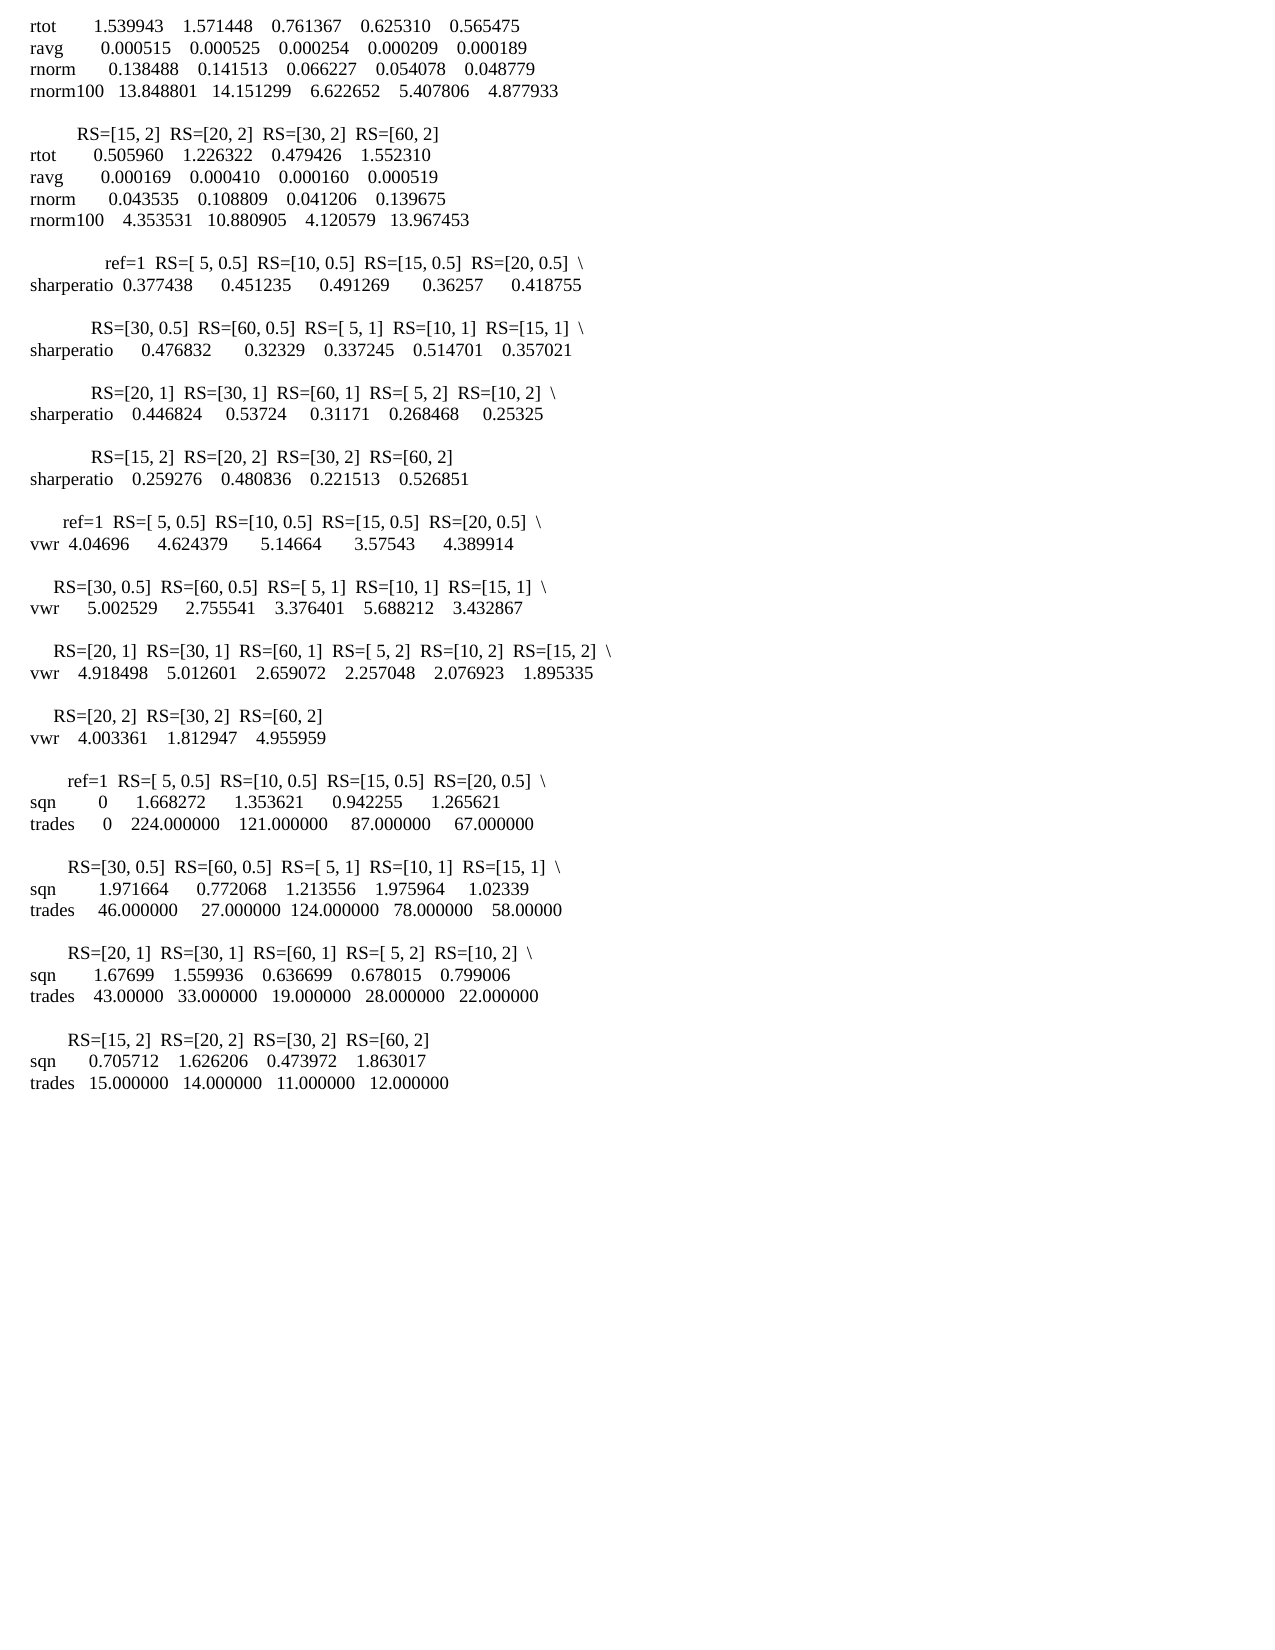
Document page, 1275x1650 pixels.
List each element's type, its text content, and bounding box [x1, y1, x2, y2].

text rnorm 0.138488 0.141513 0.066227 0.054078 0.048779 [30, 58, 1260, 80]
text ref=1 RS=[ 5, 0.5] RS=[10, 0.5] RS=[15, 0.5] RS=[20, 0.5] \ [30, 511, 1260, 532]
text ref=1 RS=[ 5, 0.5] RS=[10, 0.5] RS=[15, 0.5] RS=[20, 0.5] \ [30, 770, 1260, 791]
text RS=[30, 0.5] RS=[60, 0.5] RS=[ 5, 1] RS=[10, 1] RS=[15, 1] \ [30, 576, 1260, 597]
text rnorm100 13.848801 14.151299 6.622652 5.407806 4.877933 [30, 80, 1260, 101]
text sharperatio 0.377438 0.451235 0.491269 0.36257 0.418755 [30, 274, 1260, 295]
text RS=[15, 2] RS=[20, 2] RS=[30, 2] RS=[60, 2] [30, 1028, 1260, 1050]
text sqn 0 1.668272 1.353621 0.942255 1.265621 [30, 791, 1260, 813]
text RS=[20, 1] RS=[30, 1] RS=[60, 1] RS=[ 5, 2] RS=[10, 2] \ [30, 382, 1260, 403]
text trades 46.000000 27.000000 124.000000 78.000000 58.00000 [30, 899, 1260, 921]
text sqn 0.705712 1.626206 0.473972 1.863017 [30, 1050, 1260, 1072]
text vwr 4.04696 4.624379 5.14664 3.57543 4.389914 [30, 532, 1260, 554]
text RS=[15, 2] RS=[20, 2] RS=[30, 2] RS=[60, 2] [30, 446, 1260, 468]
text RS=[15, 2] RS=[20, 2] RS=[30, 2] RS=[60, 2] [30, 123, 1260, 144]
text sqn 1.67699 1.559936 0.636699 0.678015 0.799006 [30, 964, 1260, 985]
text rtot 1.539943 1.571448 0.761367 0.625310 0.565475 [30, 15, 1260, 37]
text rnorm 0.043535 0.108809 0.041206 0.139675 [30, 187, 1260, 209]
text sharperatio 0.476832 0.32329 0.337245 0.514701 0.357021 [30, 338, 1260, 360]
text RS=[30, 0.5] RS=[60, 0.5] RS=[ 5, 1] RS=[10, 1] RS=[15, 1] \ [30, 856, 1260, 877]
text ravg 0.000515 0.000525 0.000254 0.000209 0.000189 [30, 37, 1260, 58]
text trades 15.000000 14.000000 11.000000 12.000000 [30, 1072, 1260, 1093]
text sqn 1.971664 0.772068 1.213556 1.975964 1.02339 [30, 877, 1260, 899]
text RS=[30, 0.5] RS=[60, 0.5] RS=[ 5, 1] RS=[10, 1] RS=[15, 1] \ [30, 317, 1260, 338]
text trades 0 224.000000 121.000000 87.000000 67.000000 [30, 813, 1260, 834]
text trades 43.00000 33.000000 19.000000 28.000000 22.000000 [30, 985, 1260, 1007]
text sharperatio 0.446824 0.53724 0.31171 0.268468 0.25325 [30, 403, 1260, 425]
text RS=[20, 1] RS=[30, 1] RS=[60, 1] RS=[ 5, 2] RS=[10, 2] RS=[15, 2] \ [30, 640, 1260, 662]
text ref=1 RS=[ 5, 0.5] RS=[10, 0.5] RS=[15, 0.5] RS=[20, 0.5] \ [30, 252, 1260, 274]
text sharperatio 0.259276 0.480836 0.221513 0.526851 [30, 468, 1260, 489]
text rtot 0.505960 1.226322 0.479426 1.552310 [30, 144, 1260, 166]
text RS=[20, 2] RS=[30, 2] RS=[60, 2] [30, 705, 1260, 727]
text vwr 4.918498 5.012601 2.659072 2.257048 2.076923 1.895335 [30, 662, 1260, 683]
text rnorm100 4.353531 10.880905 4.120579 13.967453 [30, 209, 1260, 231]
text ravg 0.000169 0.000410 0.000160 0.000519 [30, 166, 1260, 187]
text RS=[20, 1] RS=[30, 1] RS=[60, 1] RS=[ 5, 2] RS=[10, 2] \ [30, 942, 1260, 964]
text vwr 5.002529 2.755541 3.376401 5.688212 3.432867 [30, 597, 1260, 619]
text vwr 4.003361 1.812947 4.955959 [30, 727, 1260, 748]
